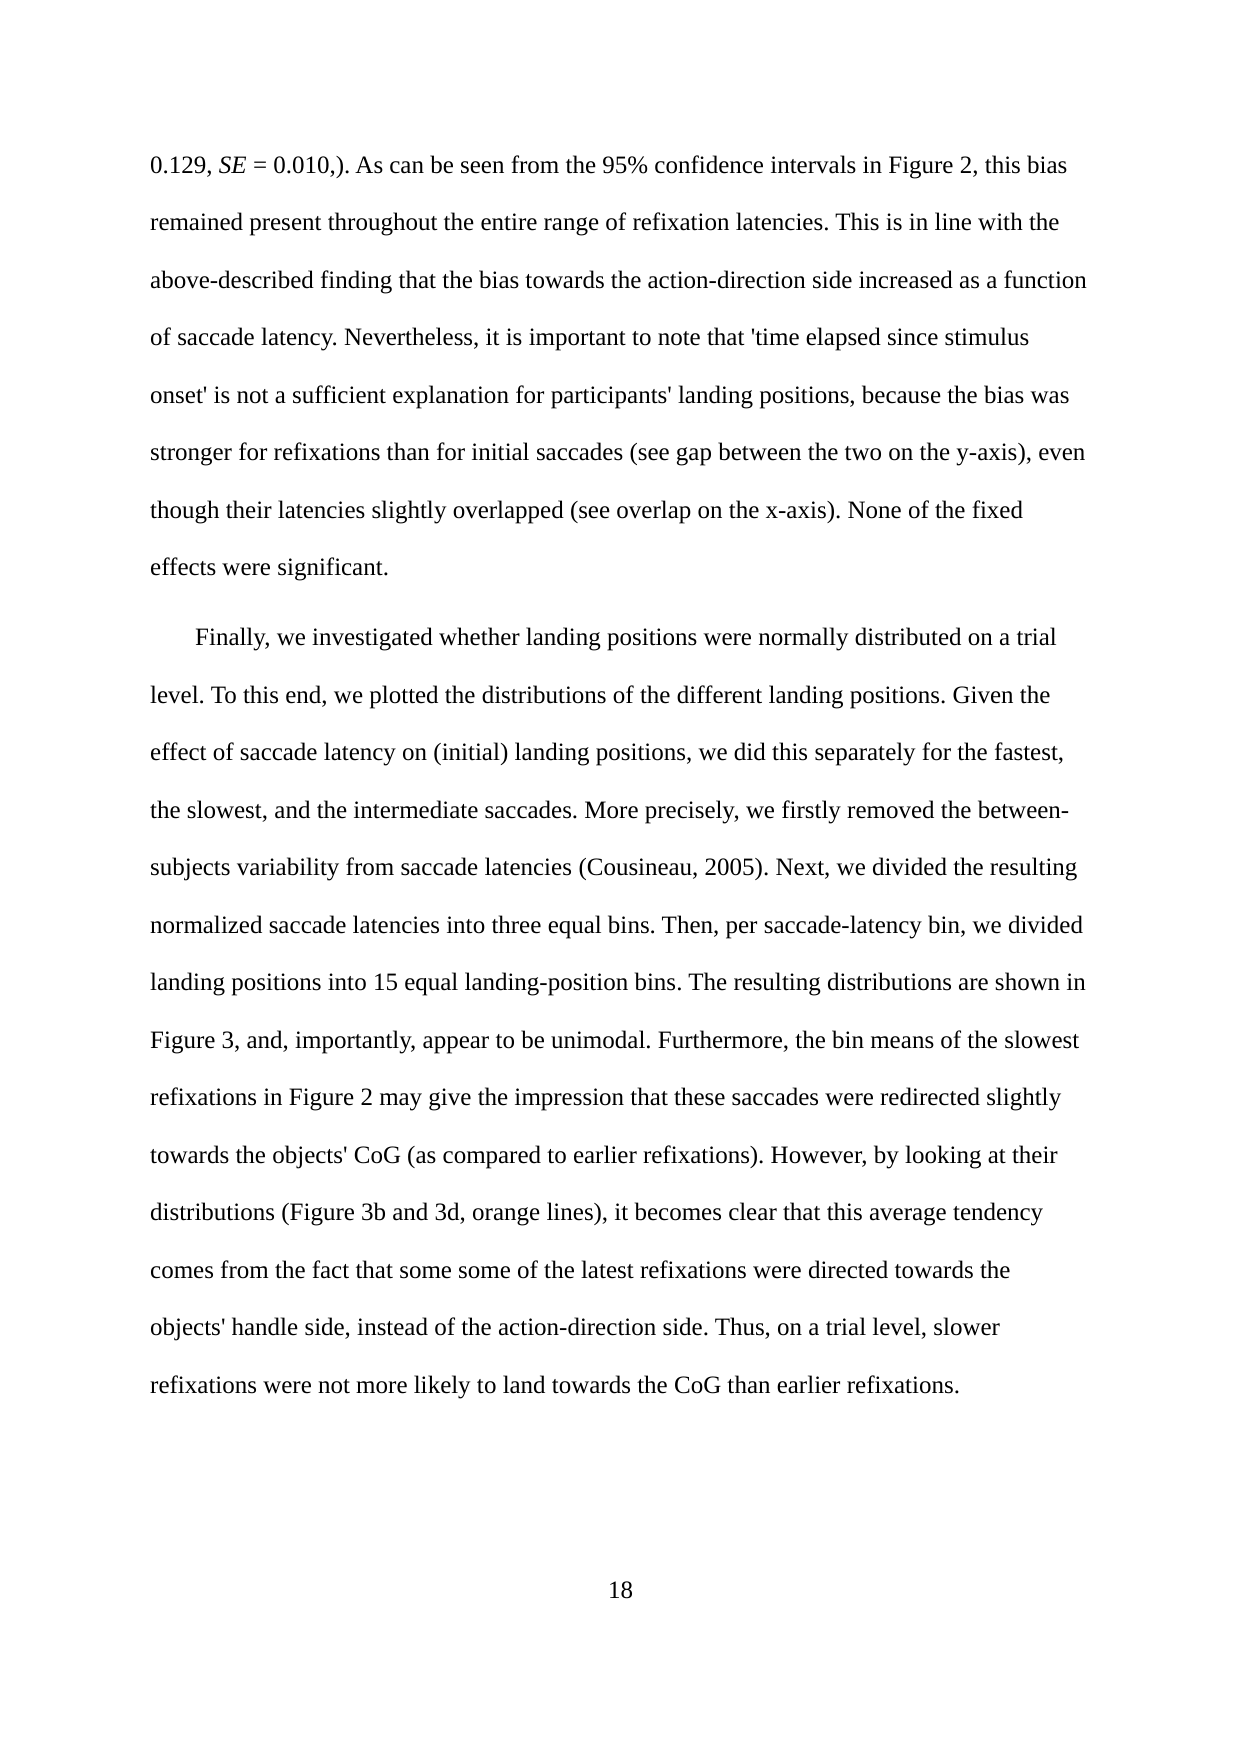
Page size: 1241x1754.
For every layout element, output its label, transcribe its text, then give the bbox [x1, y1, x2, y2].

text Finally, we investigated whether landing positions were normally distributed on a trial level. To this end, we plotted the distributions of the different landing positions. Given the effect of saccade latency on (initial) landing positions, we did this separately for the fastest, the slowest, and the intermediate saccades. More precisely, we firstly removed the between-subjects variability from saccade latencies (Cousineau, 2005). Next, we divided the resulting normalized saccade latencies into three equal bins. Then, per saccade-latency bin, we divided landing positions into 15 equal landing-position bins. The resulting distributions are shown in Figure 3, and, importantly, appear to be unimodal. Furthermore, the bin means of the slowest refixations in Figure 2 may give the impression that these saccades were redirected slightly towards the objects' CoG (as compared to earlier refixations). However, by looking at their distributions (Figure 3b and 3d, orange lines), it becomes clear that this average tendency comes from the fact that some some of the latest refixations were directed towards the objects' handle side, instead of the action-direction side. Thus, on a trial level, slower refixations were not more likely to land towards the CoG than earlier refixations. [150, 622, 1091, 1399]
text -0.129, SE = 0.010,). As can be seen from the 95% confidence intervals in Figure 2, this bias remained present throughout the entire range of refixation latencies. This is in line with the above-described finding that the bias towards the action-direction side increased as a function of saccade latency. Nevertheless, it is important to note that 'time elapsed since stimulus onset' is not a sufficient explanation for participants' landing positions, because the bias was stronger for refixations than for initial saccades (see gap between the two on the y-axis), even though their latencies slightly overlapped (see overlap on the x-axis). None of the fixed effects were significant. [150, 150, 1091, 581]
